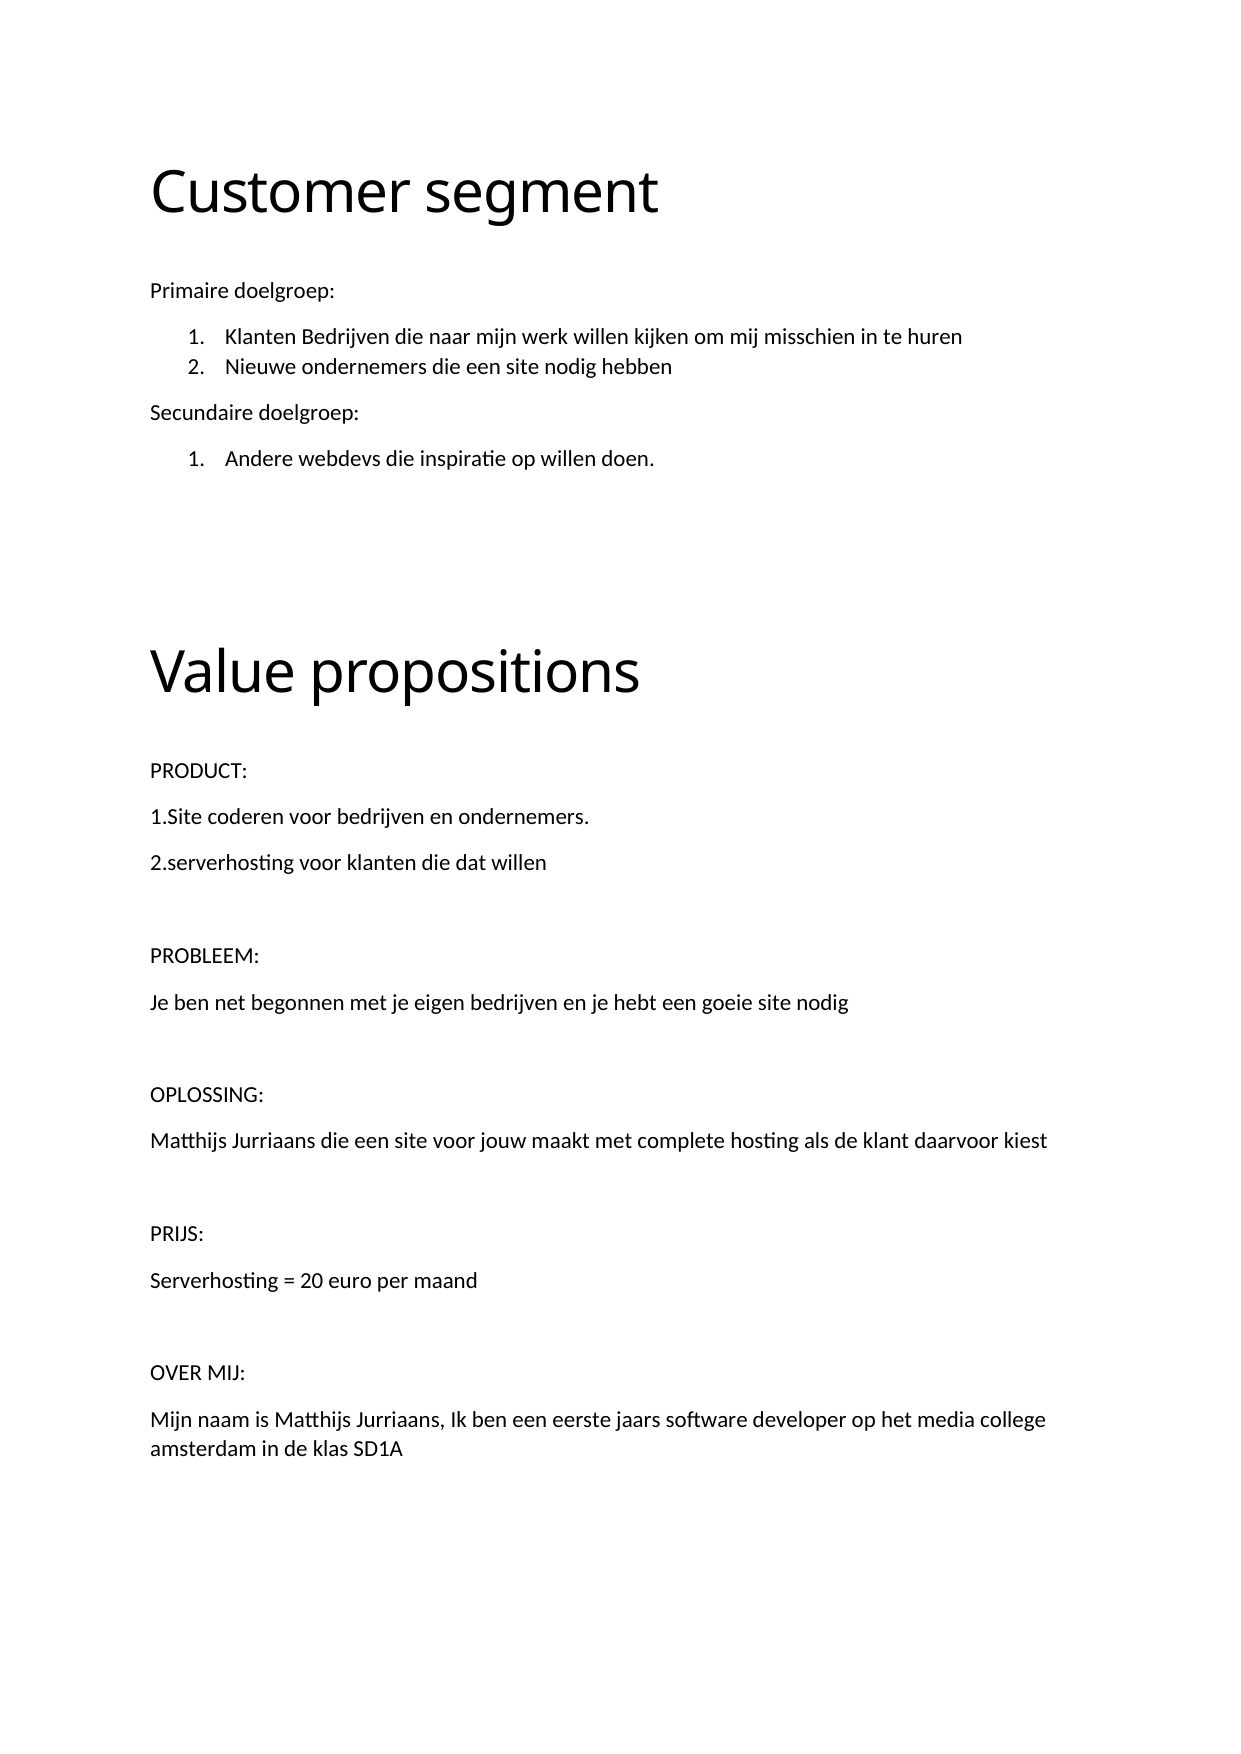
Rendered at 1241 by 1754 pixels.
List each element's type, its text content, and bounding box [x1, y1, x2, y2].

text Matthijs Jurriaans die een site voor jouw maakt met complete hosting als de klant daarvoor kiest [150, 1127, 1090, 1155]
text Secundaire doelgroep: [150, 398, 1090, 426]
text PRODUCT: [150, 756, 1090, 784]
list Klanten Bedrijven die naar mijn werk willen kijken om mij misschien in te huren [187, 322, 1090, 350]
text PRIJS: [150, 1219, 1090, 1247]
text 1.Site coderen voor bedrijven en ondernemers. [150, 802, 1090, 830]
text Serverhosting = 20 euro per maand [150, 1266, 1090, 1294]
list Andere webdevs die inspiratie op willen doen. [187, 444, 1090, 473]
title Customer segment [150, 150, 1090, 229]
text OPLOSSING: [150, 1080, 1090, 1108]
text PROBLEEM: [150, 941, 1090, 969]
text OVER MIJ: [150, 1358, 1090, 1386]
text Je ben net begonnen met je eigen bedrijven en je hebt een goeie site nodig [150, 988, 1090, 1016]
text Mijn naam is Matthijs Jurriaans, Ik ben een eerste jaars software developer op het media college amsterdam in de klas SD1A [150, 1405, 1090, 1462]
title Value propositions [150, 630, 1090, 709]
list Nieuwe ondernemers die een site nodig hebben [187, 352, 1090, 380]
text 2.serverhosting voor klanten die dat willen [150, 848, 1090, 877]
text Primaire doelgroep: [150, 276, 1090, 304]
